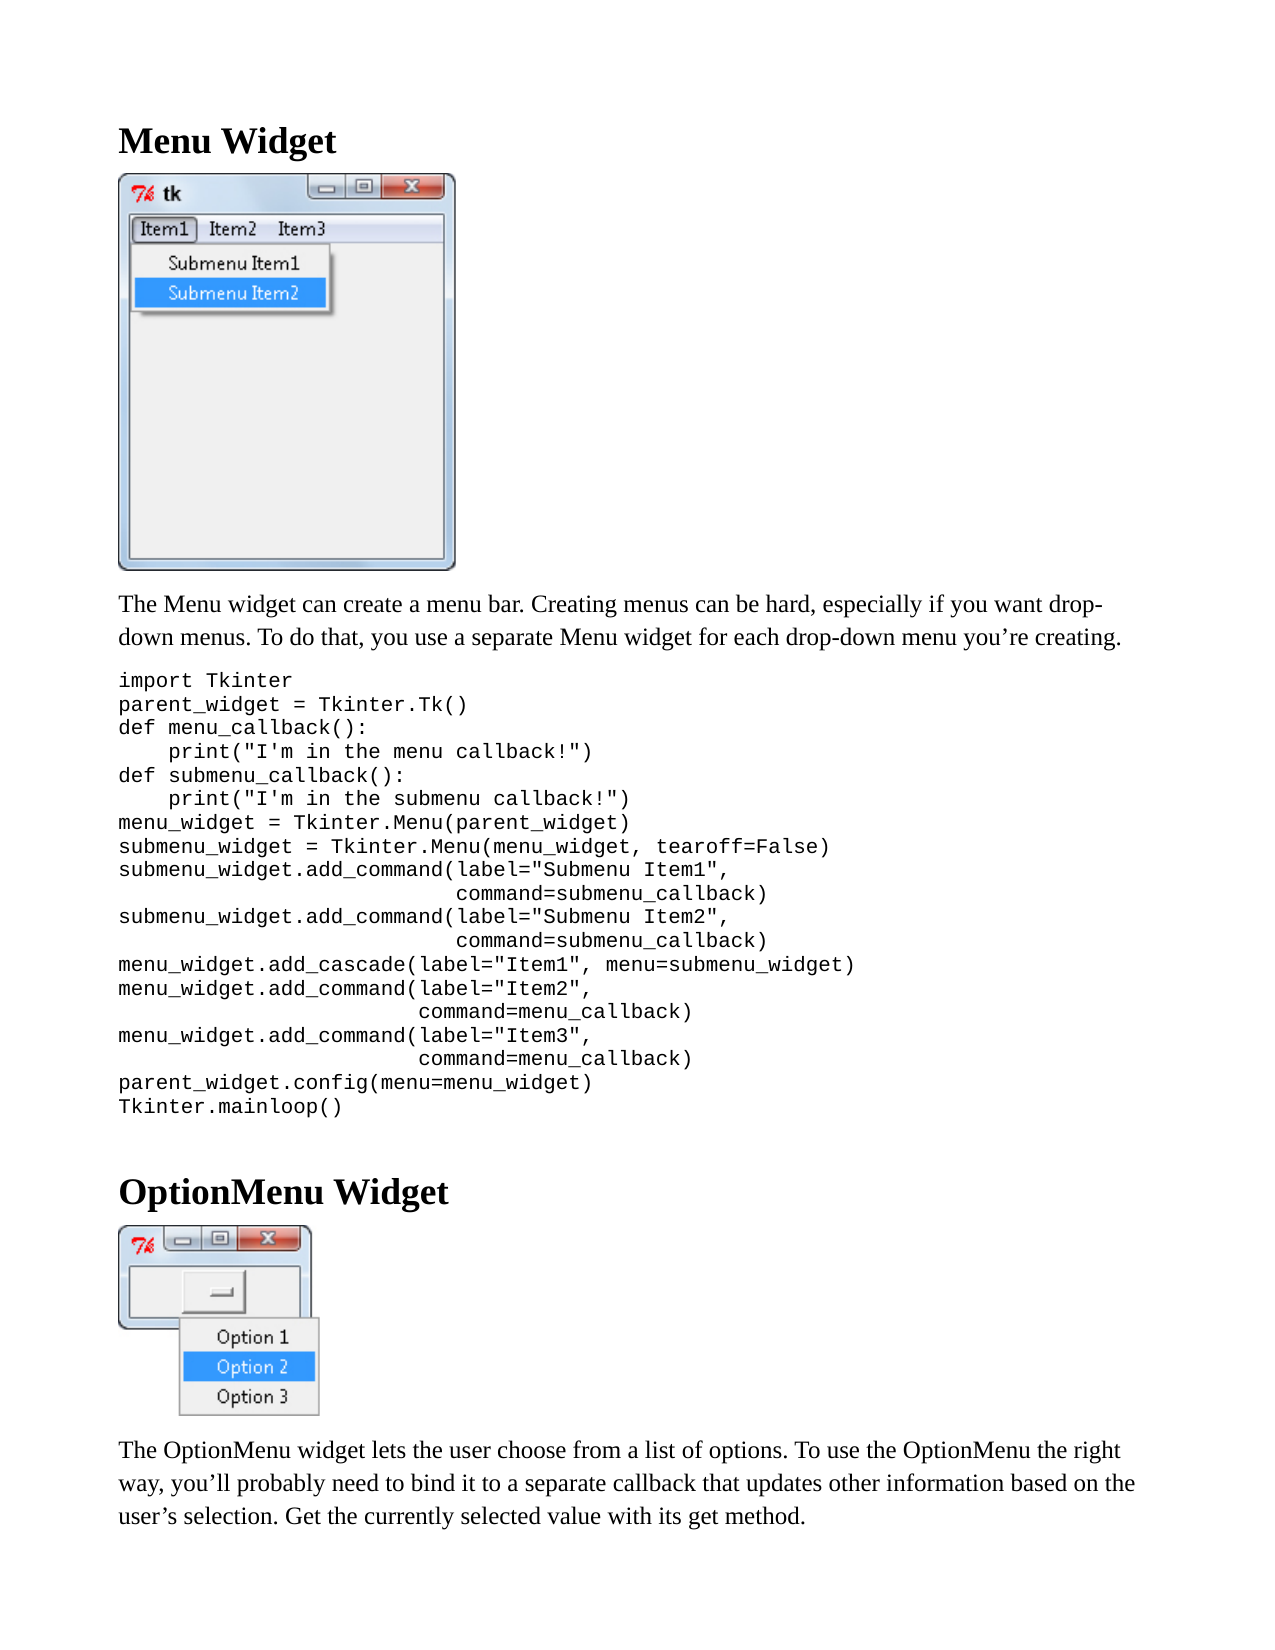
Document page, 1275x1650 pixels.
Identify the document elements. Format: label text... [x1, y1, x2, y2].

text print("I'm in the submenu callback!") [118, 788, 1157, 812]
text command=menu_callback) [118, 1001, 1157, 1025]
text import Tkinter [118, 670, 1157, 694]
text menu_widget.add_command(label="Item2", [118, 977, 1157, 1001]
text submenu_widget.add_command(label="Submenu Item2", [118, 907, 1157, 930]
subtitle OptionMenu Widget [118, 1170, 1157, 1213]
text The OptionMenu widget lets the user choose from a list of options. To use the OptionMenu the right way, you’ll probably need to bind it to a separate callback that updates other information based on the user’s selection. Get the currently selected value with its get method. [118, 1435, 1157, 1529]
picture [118, 1225, 320, 1416]
subtitle Menu Widget [118, 118, 1157, 161]
text menu_widget = Tkinter.Menu(parent_widget) [118, 812, 1157, 836]
text submenu_widget.add_command(label="Submenu Item1", [118, 859, 1157, 883]
text parent_widget = Tkinter.Tk() [118, 694, 1157, 717]
text menu_widget.add_command(label="Item3", [118, 1025, 1157, 1048]
text Tkinter.mainloop() [118, 1096, 1157, 1119]
text command=menu_callback) [118, 1048, 1157, 1072]
text submenu_widget = Tkinter.Menu(menu_widget, tearoff=False) [118, 836, 1157, 859]
text menu_widget.add_cascade(label="Item1", menu=submenu_widget) [118, 954, 1157, 977]
text def submenu_callback(): [118, 765, 1157, 788]
text command=submenu_callback) [118, 883, 1157, 907]
text command=submenu_callback) [118, 930, 1157, 954]
text print("I'm in the menu callback!") [118, 741, 1157, 765]
picture [118, 173, 456, 571]
text The Menu widget can create a menu bar. Creating menus can be hard, especially if you want drop-down menus. To do that, you use a separate Menu widget for each drop-down menu you’re creating. [118, 589, 1157, 651]
text parent_widget.config(menu=menu_widget) [118, 1072, 1157, 1096]
text def menu_callback(): [118, 717, 1157, 741]
